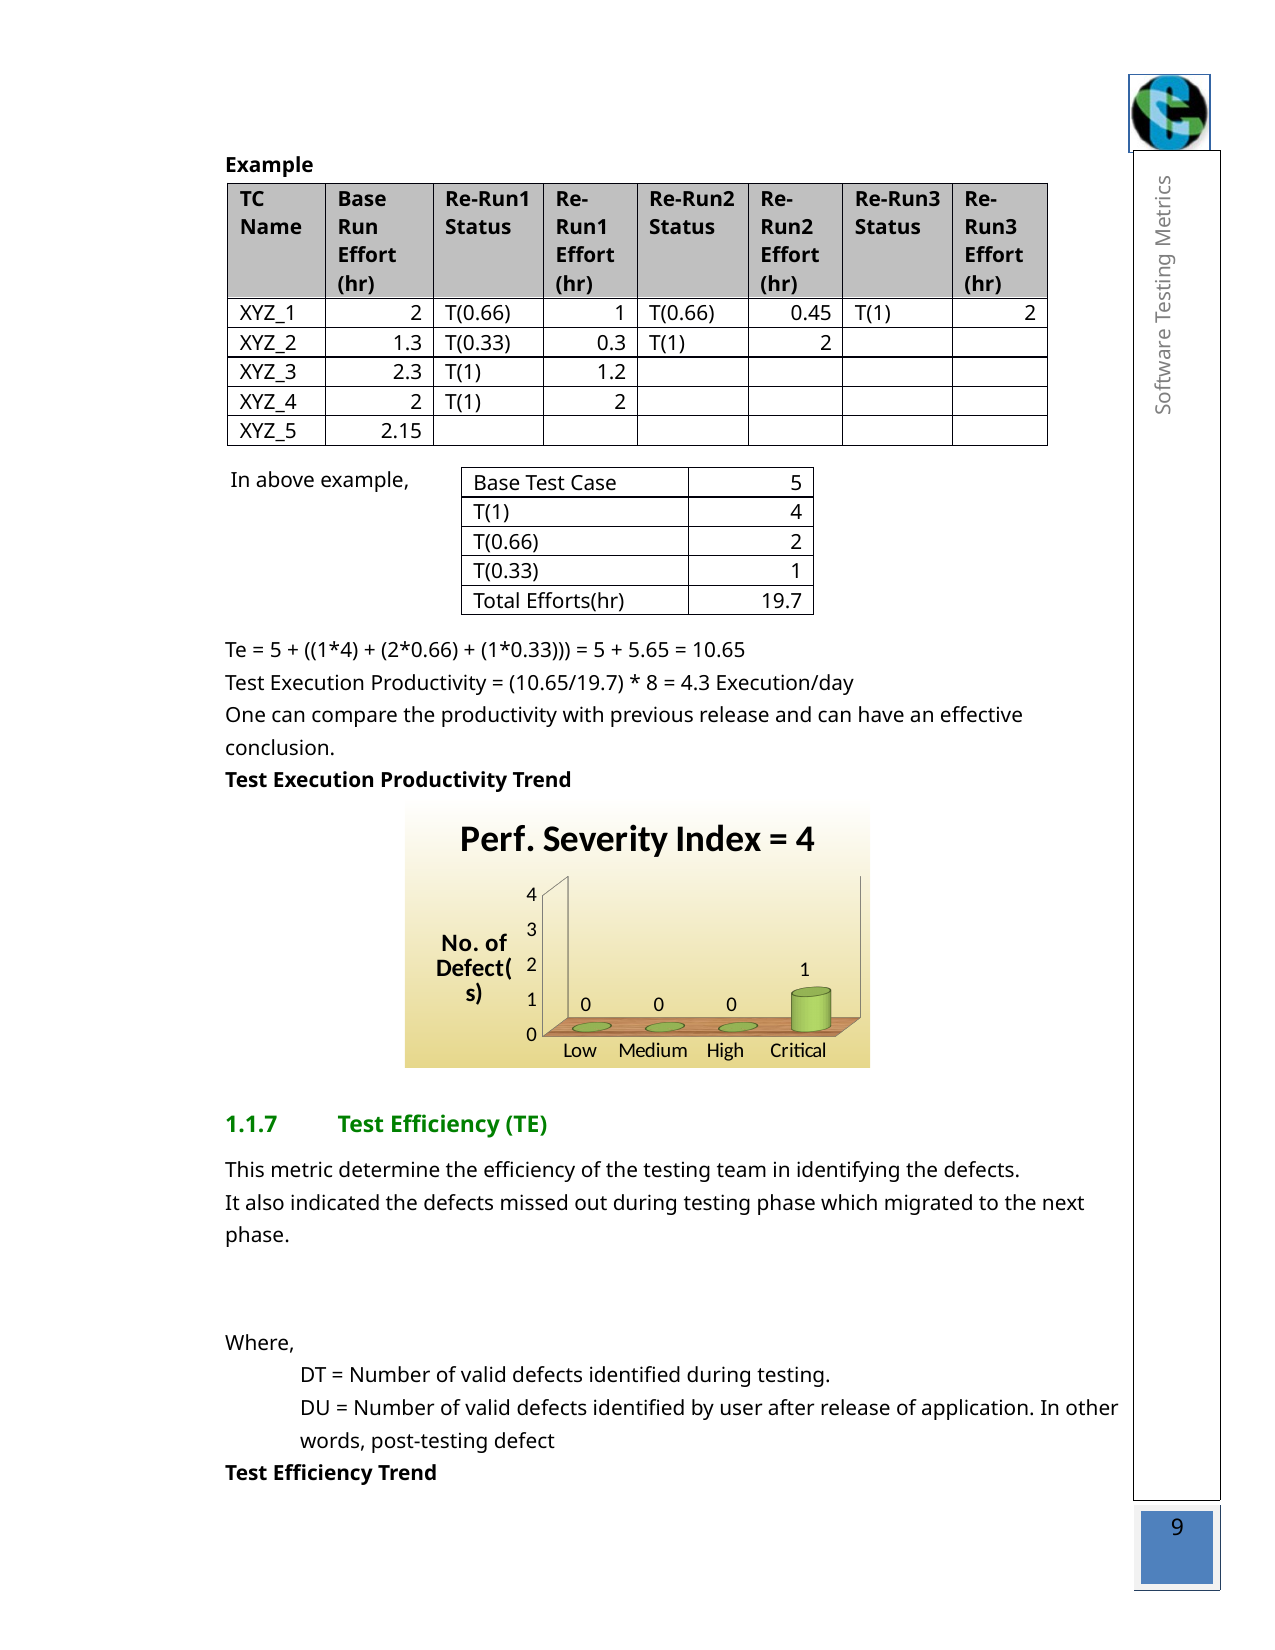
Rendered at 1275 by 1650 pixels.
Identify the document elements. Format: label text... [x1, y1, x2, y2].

text It also indicated the defects missed out during testing phase which migrated to the next phase. [225, 1188, 1125, 1249]
table_cell 2 [544, 387, 637, 415]
table_cell 0.3 [544, 328, 637, 356]
table_cell 2.15 [326, 416, 433, 445]
table_cell T(1) [638, 328, 748, 356]
table_cell T(1) [843, 299, 952, 327]
table_cell [749, 416, 842, 445]
table_cell [638, 358, 748, 386]
table_cell 4 [689, 498, 813, 526]
table_cell 2 [953, 299, 1047, 327]
table_cell XYZ_4 [228, 387, 325, 415]
text Test Efficiency Trend [150, 1458, 1125, 1487]
table_cell T(1) [434, 358, 543, 386]
table_header 5 [689, 468, 813, 496]
table_header Re-Run3 Effort (hr) [953, 184, 1047, 297]
text In above example, [150, 465, 1125, 494]
text Test Execution Productivity Trend [150, 765, 1125, 794]
text One can compare the productivity with previous release and can have an effective conclusion. [225, 700, 1125, 761]
text Te = 5 + ((1*4) + (2*0.66) + (1*0.33))) = 5 + 5.65 = 10.65 [150, 635, 1125, 663]
table_cell [544, 416, 637, 445]
table_cell [953, 416, 1047, 445]
table_cell [749, 387, 842, 415]
table_cell 19.7 [689, 586, 813, 614]
table_cell [434, 416, 543, 445]
table_header Re-Run2 Status [638, 184, 748, 297]
text This metric determine the efficiency of the testing team in identifying the defects. [225, 1155, 1125, 1184]
table_cell 2 [749, 328, 842, 356]
table_cell [953, 387, 1047, 415]
table_cell XYZ_5 [228, 416, 325, 445]
table_cell Total Efforts(hr) [462, 586, 688, 614]
table_header Re-Run2 Effort (hr) [749, 184, 842, 297]
table_header TC Name [228, 184, 325, 297]
table_cell [953, 328, 1047, 356]
subtitle Test Efficiency (TE) [225, 1108, 1125, 1140]
table_cell XYZ_2 [228, 328, 325, 356]
table_header Re-Run1 Status [434, 184, 543, 297]
text Example [150, 150, 1125, 178]
table_cell T(0.66) [434, 299, 543, 327]
text Where, [225, 1328, 1125, 1356]
table_header Base Test Case [462, 468, 688, 496]
table_cell 2.3 [326, 358, 433, 386]
table_header Base Run Effort (hr) [326, 184, 433, 297]
table_cell 1.3 [326, 328, 433, 356]
table_cell T(1) [434, 387, 543, 415]
table_cell [638, 387, 748, 415]
table_cell XYZ_3 [228, 358, 325, 386]
table_cell T(0.66) [638, 299, 748, 327]
text DT = Number of valid defects identified during testing. [300, 1361, 1125, 1389]
table_cell 1.2 [544, 358, 637, 386]
table_cell 2 [326, 299, 433, 327]
table_cell T(0.66) [462, 527, 688, 555]
table_header Re-Run1 Effort (hr) [544, 184, 637, 297]
table_cell [843, 328, 952, 356]
table_cell [638, 416, 748, 445]
table_cell [843, 358, 952, 386]
text DU = Number of valid defects identified by user after release of application. In other words, post-testing defect [300, 1393, 1125, 1454]
table_cell [843, 387, 952, 415]
table_cell [953, 358, 1047, 386]
table_cell 2 [689, 527, 813, 555]
picture [1130, 75, 1209, 152]
table_cell 1 [544, 299, 637, 327]
table_cell XYZ_1 [228, 299, 325, 327]
table_cell [843, 416, 952, 445]
table_cell 1 [689, 556, 813, 585]
table_cell 2 [326, 387, 433, 415]
text Test Execution Productivity = (10.65/19.7) * 8 = 4.3 Execution/day [150, 668, 1125, 696]
table_cell T(1) [462, 498, 688, 526]
table_header Re-Run3 Status [843, 184, 952, 297]
table_cell 0.45 [749, 299, 842, 327]
table_cell T(0.33) [434, 328, 543, 356]
table_cell [749, 358, 842, 386]
table_cell T(0.33) [462, 556, 688, 585]
